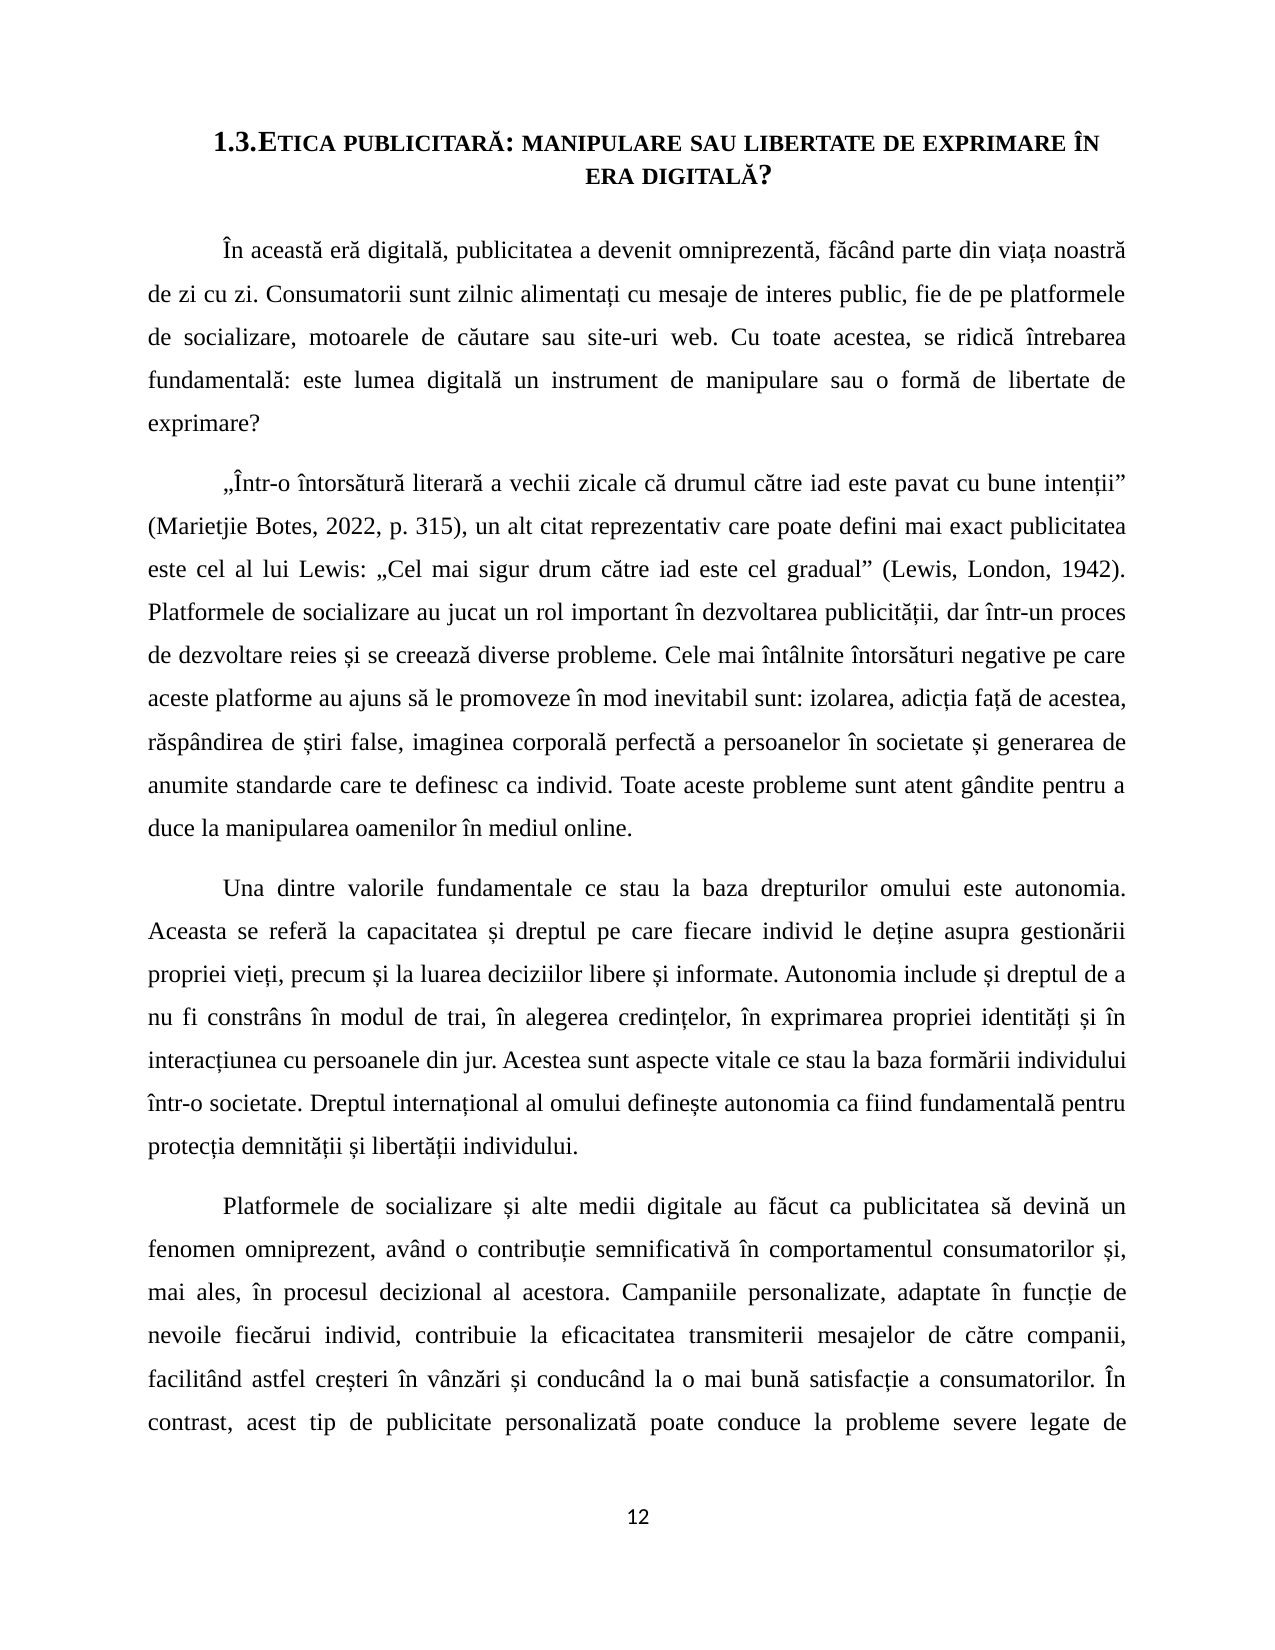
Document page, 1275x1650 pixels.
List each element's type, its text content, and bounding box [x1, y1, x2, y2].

text Platformele de socializare și alte medii digitale au făcut ca publicitatea să devină un fenomen omniprezent, având o contribuție semnificativă în comportamentul consumatorilor și, mai ales, în procesul decizional al acestora. Campaniile personalizate, adaptate în funcție de nevoile fiecărui individ, contribuie la eficacitatea transmiterii mesajelor de către companii, facilitând astfel creșteri în vânzări și conducând la o mai bună satisfacție a consumatorilor. În contrast, acest tip de publicitate personalizată poate conduce la probleme severe legate de [148, 1191, 1127, 1436]
text În această eră digitală, publicitatea a devenit omniprezentă, făcând parte din viața noastră de zi cu zi. Consumatorii sunt zilnic alimentați cu mesaje de interes public, fie de pe platformele de socializare, motoarele de căutare sau site-uri web. Cu toate acestea, se ridică întrebarea fundamentală: este lumea digitală un instrument de manipulare sau o formă de libertate de exprimare? [148, 236, 1127, 437]
text „Într-o întorsătură literară a vechii zicale că drumul către iad este pavat cu bune intenții” (Marietjie Botes, 2022, p. 315), un alt citat reprezentativ care poate defini mai exact publicitatea este cel al lui Lewis: „Cel mai sigur drum către iad este cel gradual” (Lewis, London, 1942). Platformele de socializare au jucat un rol important în dezvoltarea publicității, dar într-un proces de dezvoltare reies și se creează diverse probleme. Cele mai întâlnite întorsături negative pe care aceste platforme au ajuns să le promoveze în mod inevitabil sunt: izolarea, adicția față de acestea, răspândirea de știri false, imaginea corporală perfectă a persoanelor în societate și generarea de anumite standarde care te definesc ca individ. Toate aceste probleme sunt atent gândite pentru a duce la manipularea oamenilor în mediul online. [148, 468, 1127, 842]
list Etica publicitară: manipulare sau libertate de exprimare în era digitală? [185, 124, 1127, 191]
text Una dintre valorile fundamentale ce stau la baza drepturilor omului este autonomia. Aceasta se referă la capacitatea și dreptul pe care fiecare individ le deține asupra gestionării propriei vieți, precum și la luarea deciziilor libere și informate. Autonomia include și dreptul de a nu fi constrâns în modul de trai, în alegerea credințelor, în exprimarea propriei identități și în interacțiunea cu persoanele din jur. Acestea sunt aspecte vitale ce stau la baza formării individului într-o societate. Dreptul internațional al omului definește autonomia ca fiind fundamentală pentru protecția demnității și libertății individului. [148, 873, 1127, 1160]
